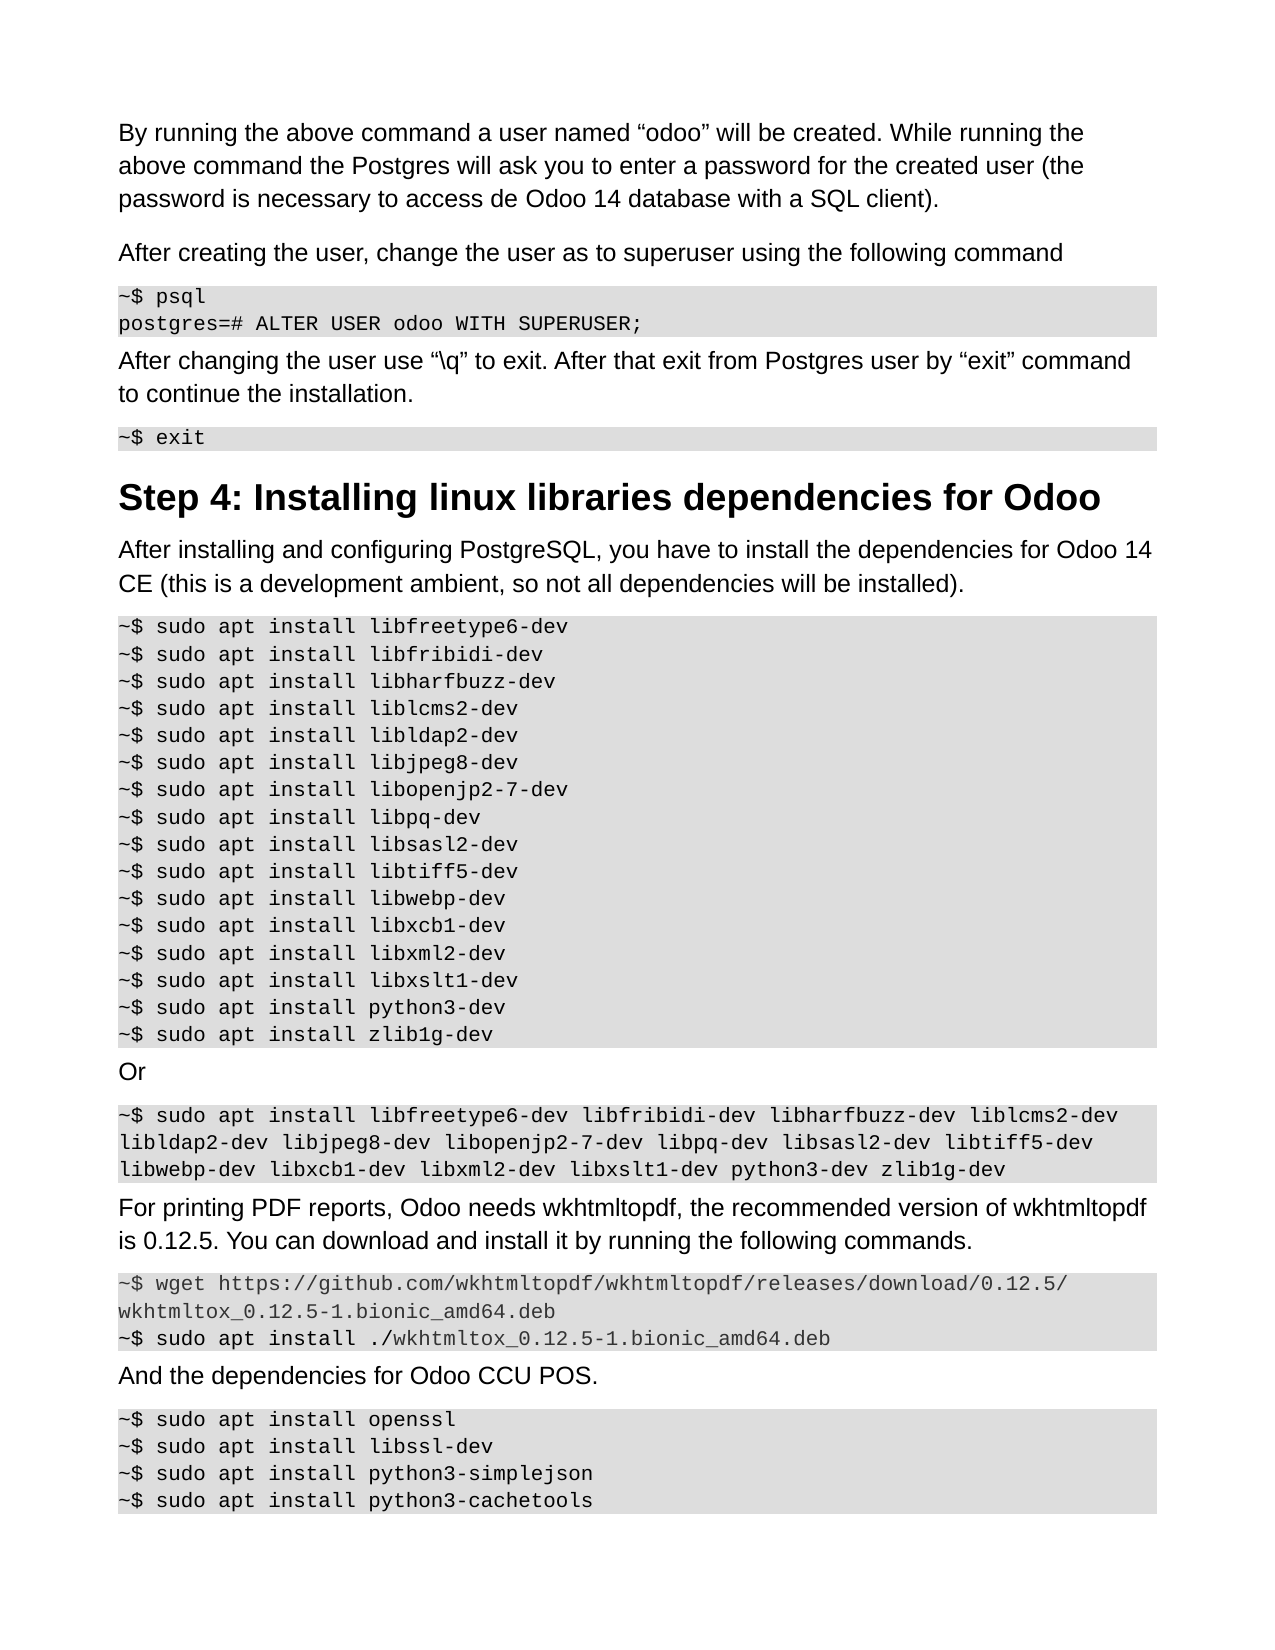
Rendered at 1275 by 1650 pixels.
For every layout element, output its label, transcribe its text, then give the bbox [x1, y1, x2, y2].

text ~$ sudo apt install openssl [418, 1409, 1157, 1432]
text postgres=# ALTER USER odoo WITH SUPERUSER; [643, 313, 1157, 337]
text ~$ psql [206, 286, 1157, 309]
text ~$ sudo apt install libharfbuzz-dev [556, 671, 1157, 694]
text For printing PDF reports, Odoo needs wkhtmltopdf, the recommended version of wkhtmltopdf is 0.12.5. You can download and install it by running the following commands. [118, 1193, 1157, 1254]
text ~$ sudo apt install libwebp-dev [518, 888, 1157, 912]
text ~$ sudo apt install libxcb1-dev [506, 915, 1157, 939]
text ~$ wget https://github.com/wkhtmltopdf/wkhtmltopdf/releases/download/0.12.5/wkhtmltox_0.12.5-1.bionic_amd64.deb [118, 1273, 1157, 1324]
text ~$ sudo apt install libldap2-dev [518, 725, 1157, 749]
text ~$ sudo apt install libssl-dev [368, 1436, 1157, 1459]
text ~$ sudo apt install python3-simplejson [593, 1463, 1157, 1487]
text ~$ sudo apt install libsasl2-dev [518, 834, 1157, 857]
text After creating the user, change the user as to superuser using the following command [118, 238, 1157, 267]
text ~$ sudo apt install liblcms2-dev [518, 698, 1157, 722]
text ~$ sudo apt install ./wkhtmltox_0.12.5-1.bionic_amd64.deb [831, 1328, 1157, 1351]
text ~$ exit [206, 427, 1157, 451]
text ~$ sudo apt install libfreetype6-dev libfribidi-dev libharfbuzz-dev liblcms2-dev libldap2-dev libjpeg8-dev libopenjp2-7-dev libpq-dev libsasl2-dev libtiff5-dev libwebp-dev libxcb1-dev libxml2-dev libxslt1-dev python3-dev zlib1g-dev [118, 1105, 1157, 1183]
text ~$ sudo apt install libjpeg8-dev [518, 752, 1157, 776]
text ~$ sudo apt install libpq-dev [481, 807, 1157, 830]
subtitle Step 4: Installing linux libraries dependencies for Odoo [118, 475, 1157, 518]
text Or [118, 1057, 1157, 1086]
text ~$ sudo apt install libfreetype6-dev [568, 616, 1157, 640]
text ~$ sudo apt install python3-dev [506, 997, 1157, 1021]
text ~$ sudo apt install libxml2-dev [506, 943, 1157, 966]
text ~$ sudo apt install python3-cachetools [593, 1490, 1157, 1514]
text And the dependencies for Odoo CCU POS. [118, 1361, 1157, 1390]
text After installing and configuring PostgreSQL, you have to install the dependencies for Odoo 14 CE (this is a development ambient, so not all dependencies will be installed). [118, 536, 1157, 597]
text ~$ sudo apt install zlib1g-dev [493, 1024, 1157, 1048]
text After changing the user use “\q” to exit. After that exit from Postgres user by “exit” command to continue the installation. [118, 346, 1157, 408]
text By running the above command a user named “odoo” will be created. While running the above command the Postgres will ask you to enter a password for the created user (the password is necessary to access de Odoo 14 database with a SQL client). [118, 118, 1157, 213]
text ~$ sudo apt install libopenjp2-7-dev [118, 779, 1157, 803]
text ~$ sudo apt install libxslt1-dev [518, 970, 1157, 993]
text ~$ sudo apt install libfribidi-dev [118, 643, 1157, 667]
text ~$ sudo apt install python3-dev [368, 997, 456, 1021]
text ~$ sudo apt install libtiff5-dev [518, 861, 1157, 885]
